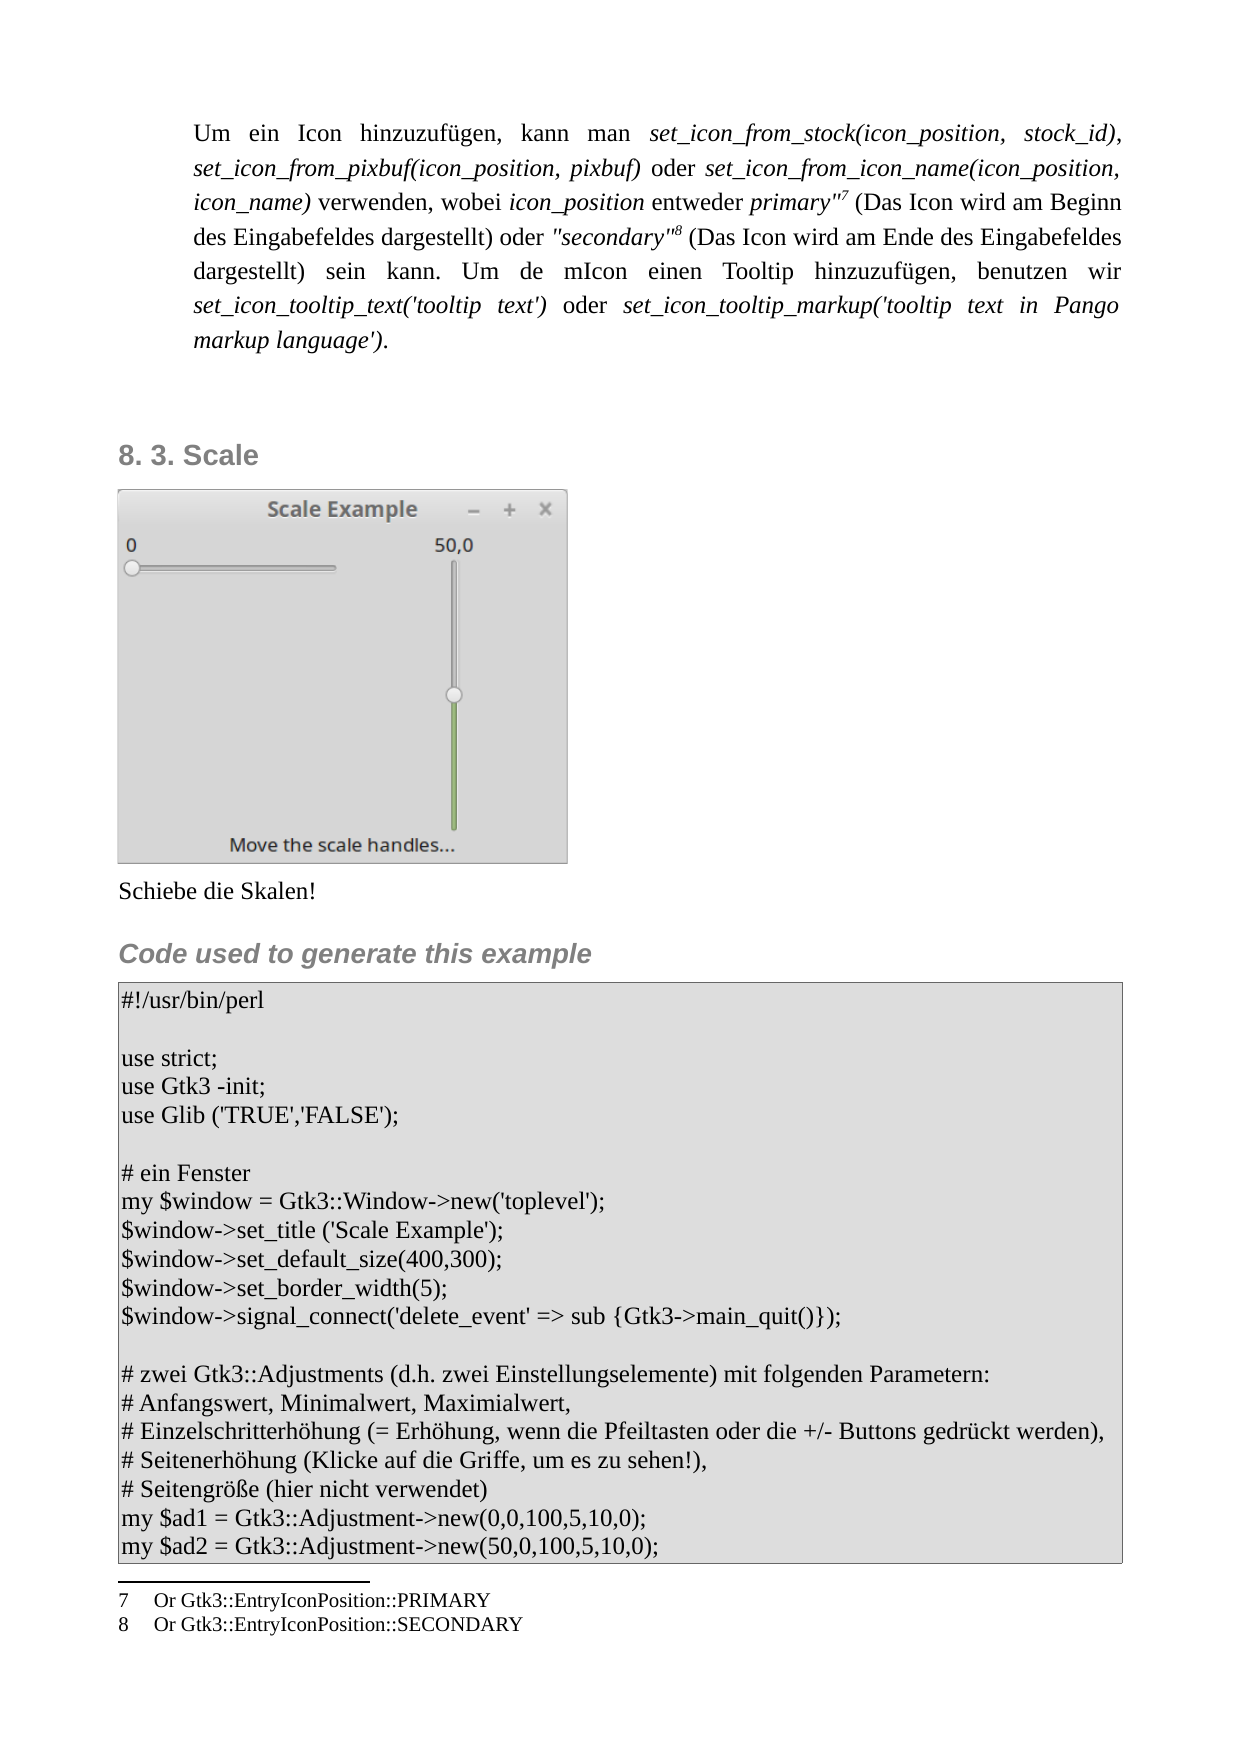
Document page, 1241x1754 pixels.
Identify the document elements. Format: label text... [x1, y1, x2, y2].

text $window->signal_connect('delete_event' => sub {Gtk3->main_quit()}); [119, 1298, 1122, 1327]
text Schiebe die Skalen! [118, 876, 1122, 905]
text $window->set_default_size(400,300); [119, 1241, 1122, 1270]
text my $ad1 = Gtk3::Adjustment->new(0,0,100,5,10,0); [119, 1500, 1122, 1528]
text my $ad2 = Gtk3::Adjustment->new(50,0,100,5,10,0); [119, 1528, 1122, 1563]
text # Seitengröße (hier nicht verwendet) [119, 1471, 1122, 1500]
text # Seitenerhöhung (Klicke auf die Griffe, um es zu sehen!), [119, 1442, 1122, 1471]
text use Gtk3 -init; [119, 1068, 1122, 1097]
text use strict; [119, 1040, 1122, 1068]
list Or Gtk3::EntryIconPosition::SECONDARY [118, 1612, 1122, 1636]
picture [117, 489, 568, 864]
subtitle 8. 3. Scale [118, 438, 1122, 471]
text #!/usr/bin/perl [119, 983, 1122, 1011]
text # Anfangswert, Minimalwert, Maximialwert, [119, 1385, 1122, 1413]
text use Glib ('TRUE','FALSE'); [119, 1097, 1122, 1126]
list Um ein Icon hinzuzufügen, kann man set_icon_from_stock(icon_position, stock_id), set_icon_from_pixbuf(icon_position, pixbuf) oder set_icon_from_icon_name(icon_position, icon_name) verwenden, wobei icon_position entweder primary" (Das Icon wird am Beginn des Eingabefeldes dargestellt) oder "secondary" (Das Icon wird am Ende des Eingabefeldes dargestellt) sein kann. Um de mIcon einen Tooltip hinzuzufügen, benutzen wir set_icon_tooltip_text('tooltip text') oder set_icon_tooltip_markup('tooltip text in Pango markup language'). [156, 118, 1122, 354]
text $window->set_title ('Scale Example'); [119, 1212, 1122, 1241]
text # zwei Gtk3::Adjustments (d.h. zwei Einstellungselemente) mit folgenden Parametern: [119, 1356, 1122, 1385]
text # ein Fenster [119, 1155, 1122, 1183]
subtitle Code used to generate this example [118, 938, 1122, 970]
text # Einzelschritterhöhung (= Erhöhung, wenn die Pfeiltasten oder die +/- Buttons gedrückt werden), [119, 1413, 1122, 1442]
text my $window = Gtk3::Window->new('toplevel'); [119, 1183, 1122, 1212]
text $window->set_border_width(5); [119, 1270, 1122, 1298]
list Or Gtk3::EntryIconPosition::PRIMARY [118, 1588, 1122, 1612]
